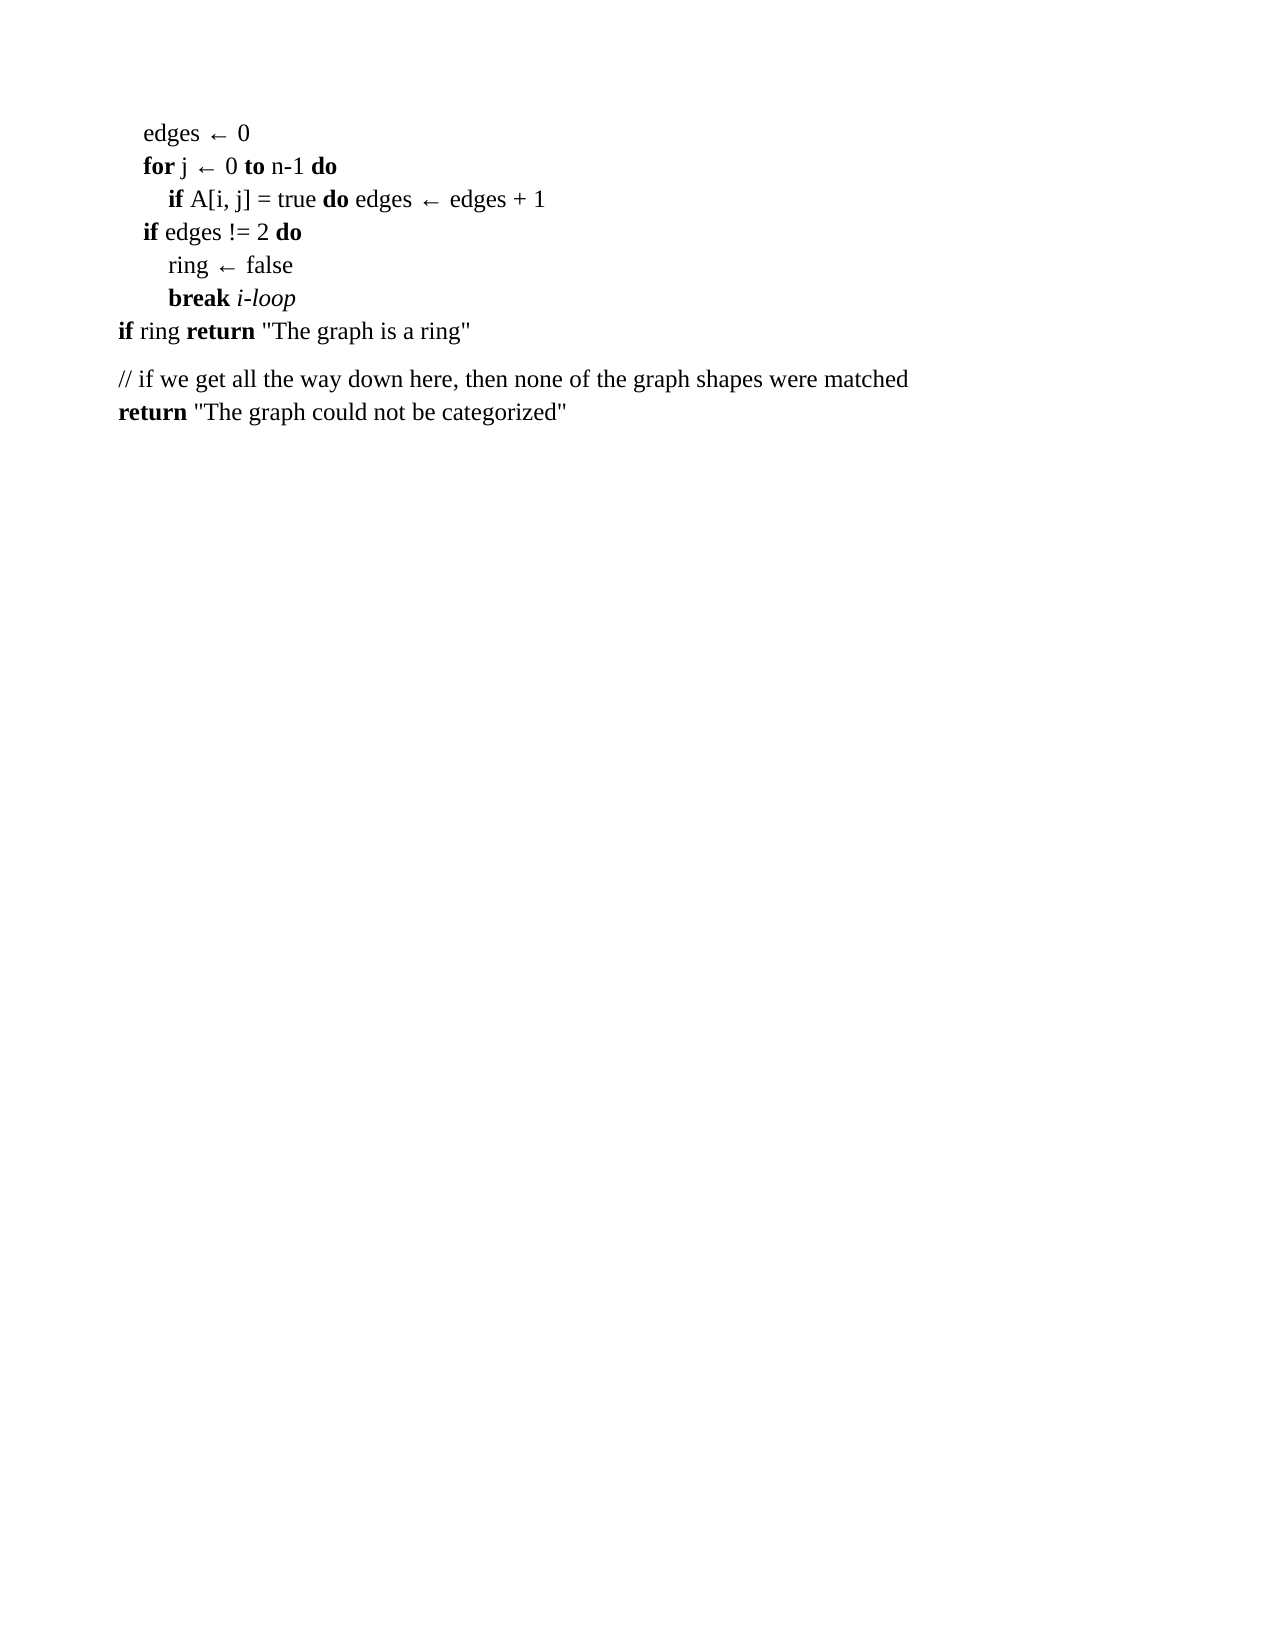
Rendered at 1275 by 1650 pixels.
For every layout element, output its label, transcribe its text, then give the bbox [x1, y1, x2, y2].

text edges ← 0 for j ← 0 to n-1 do if A[i, j] = true do edges ← edges + 1 if edges != 2 do ring ← false break i-loop if ring return "The graph is a ring" [118, 118, 1157, 345]
text // if we get all the way down here, then none of the graph shapes were matched return "The graph could not be categorized" [118, 364, 1157, 426]
